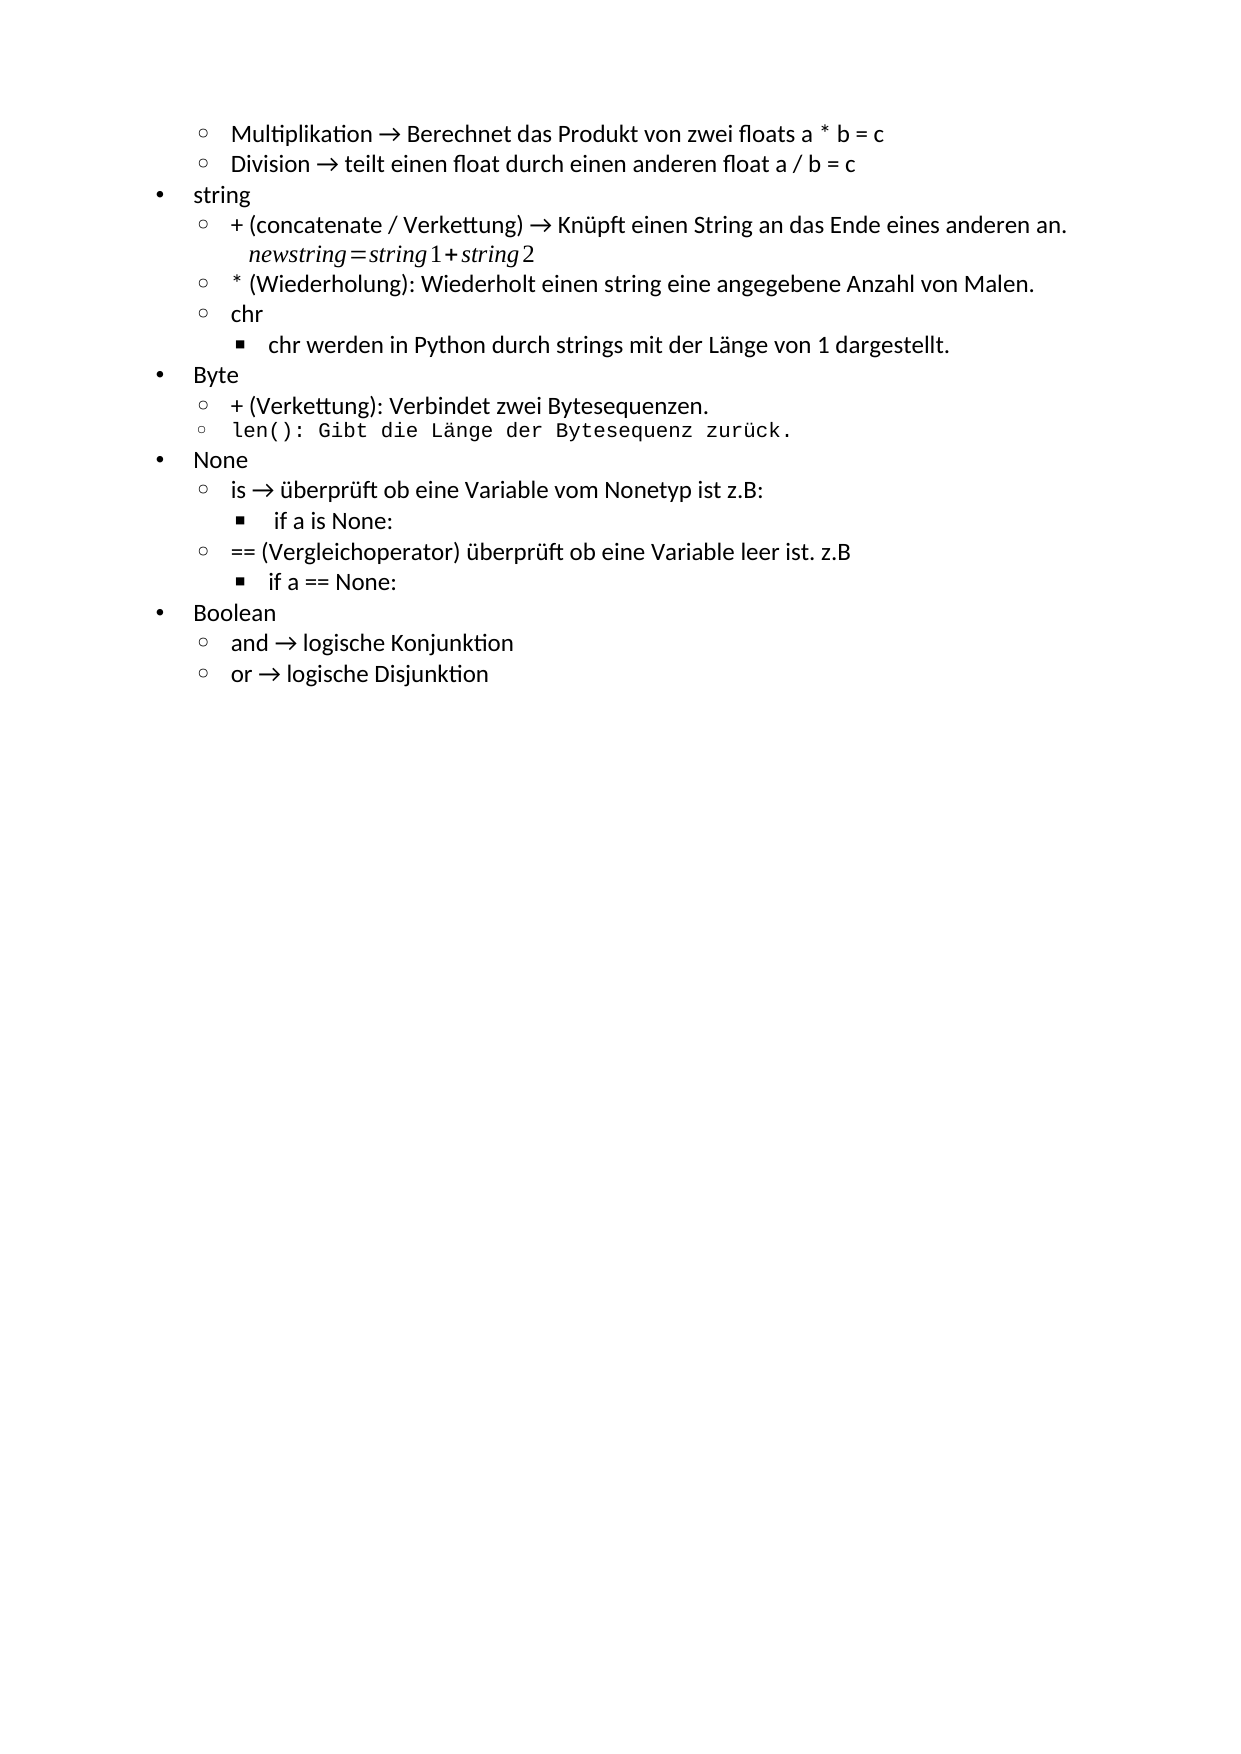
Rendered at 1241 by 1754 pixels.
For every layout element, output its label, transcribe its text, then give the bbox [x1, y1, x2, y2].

list + (Verkettung): Verbindet zwei Bytesequenzen. [193, 390, 1122, 420]
list string [156, 179, 1122, 210]
list Boolean [156, 597, 1122, 627]
list chr [193, 298, 1122, 329]
list * (Wiederholung): Wiederholt einen string eine angegebene Anzahl von Malen. [193, 268, 1122, 298]
list len(): Gibt die Länge der Bytesequenz zurück. [193, 420, 1122, 444]
list Multiplikation → Berechnet das Produkt von zwei floats a * b = c [193, 118, 1122, 149]
list if a == None: [231, 566, 1122, 597]
list is → überprüft ob eine Variable vom Nonetyp ist z.B: [193, 474, 1122, 505]
list == (Vergleichoperator) überprüft ob eine Variable leer ist. z.B [193, 536, 1122, 566]
list if a is None: [231, 505, 1122, 536]
list or → logische Disjunktion [193, 658, 1122, 688]
list + (concatenate / Verkettung) → Knüpft einen String an das Ende eines anderen an. [193, 210, 1122, 268]
list chr werden in Python durch strings mit der Länge von 1 dargestellt. [231, 329, 1122, 359]
list Division → teilt einen float durch einen anderen float a / b = c [193, 149, 1122, 179]
list and → logische Konjunktion [193, 627, 1122, 658]
list Byte [156, 359, 1122, 390]
list None [156, 444, 1122, 474]
